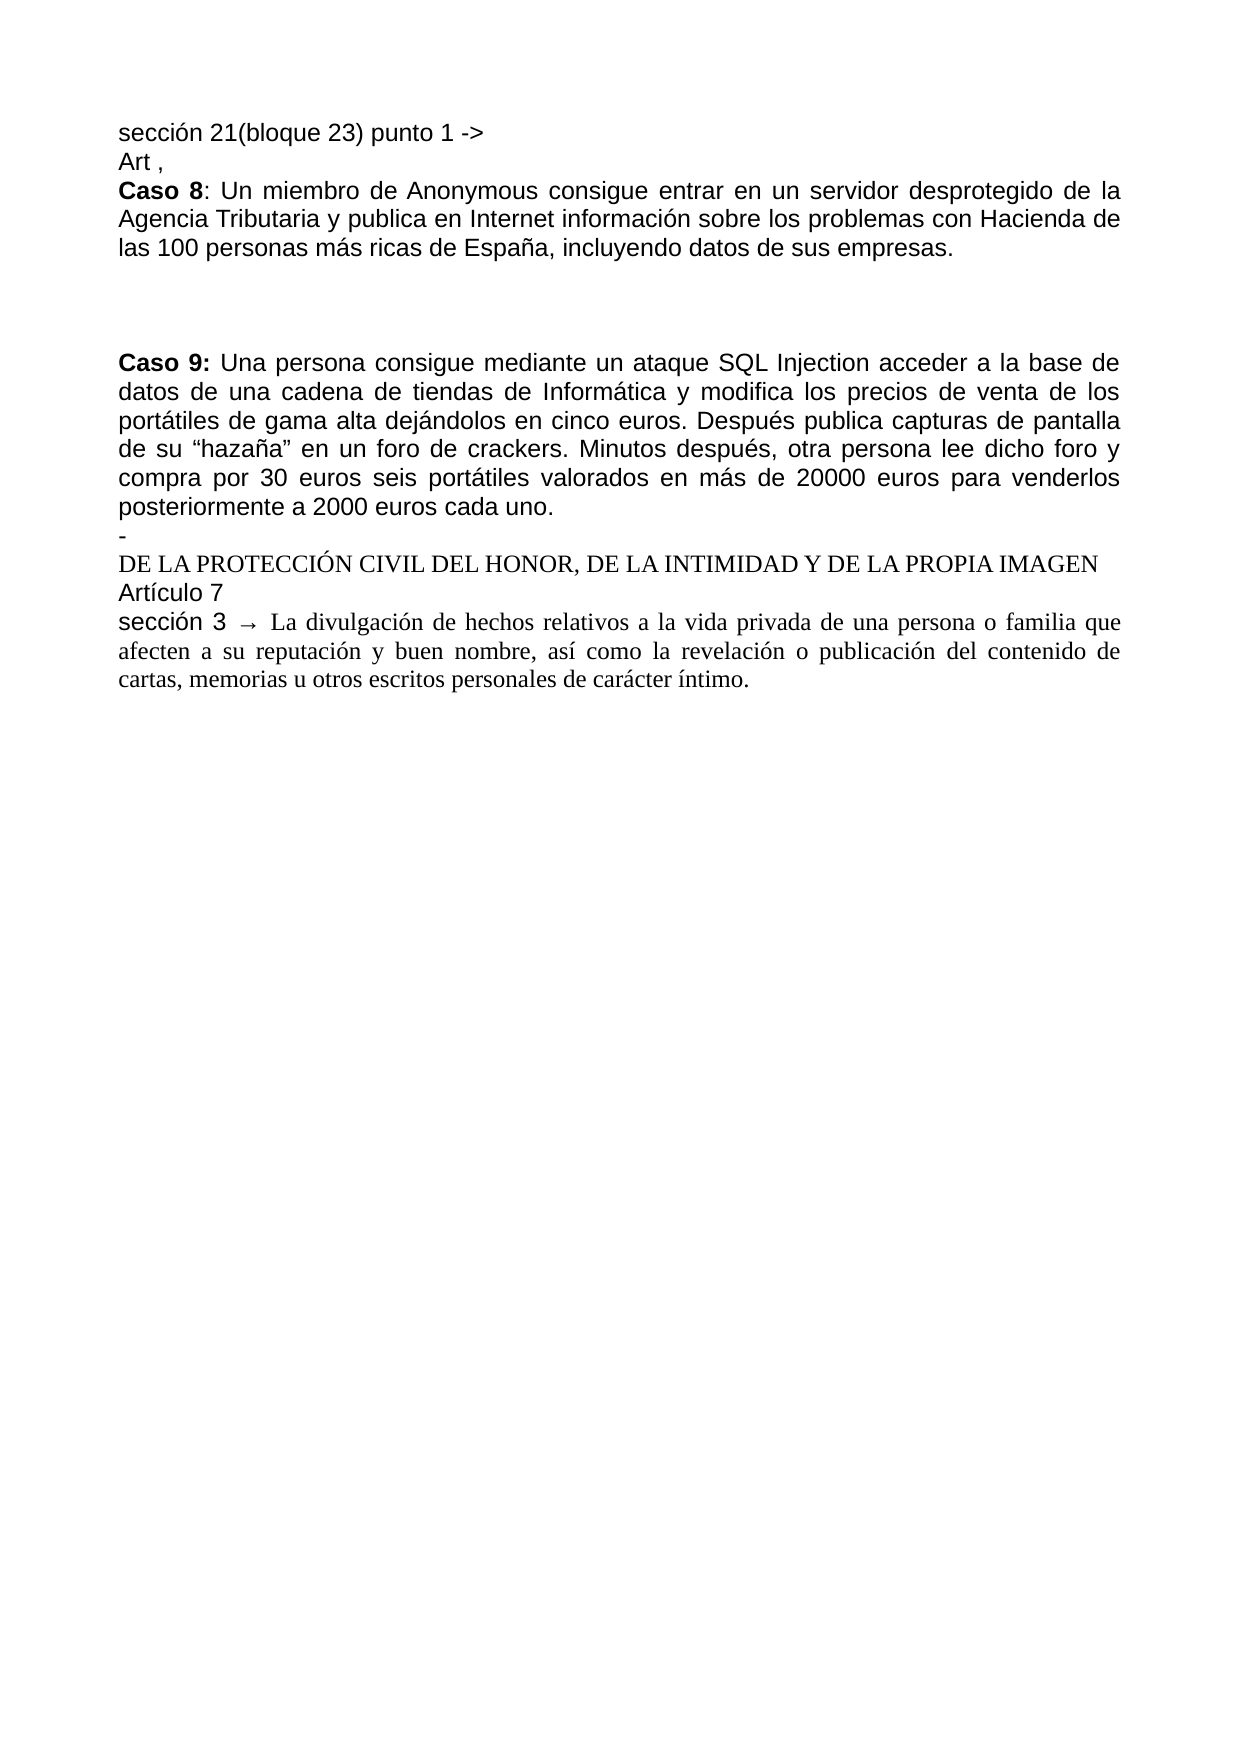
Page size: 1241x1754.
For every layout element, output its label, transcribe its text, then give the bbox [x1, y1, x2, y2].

text Caso 9: Una persona consigue mediante un ataque SQL Injection acceder a la base de datos de una cadena de tiendas de Informática y modifica los precios de venta de los portátiles de gama alta dejándolos en cinco euros. Después publica capturas de pantalla de su “hazaña” en un foro de crackers. Minutos después, otra persona lee dicho foro y compra por 30 euros seis portátiles valorados en más de 20000 euros para venderlos posteriormente a 2000 euros cada uno. [118, 348, 1122, 521]
text Artículo 7 [118, 578, 1122, 607]
text Caso 8: Un miembro de Anonymous consigue entrar en un servidor desprotegido de la Agencia Tributaria y publica en Internet información sobre los problemas con Hacienda de las 100 personas más ricas de España, incluyendo datos de sus empresas. [118, 176, 1122, 262]
text Art , [118, 147, 1122, 176]
text - DE LA PROTECCIÓN CIVIL DEL HONOR, DE LA INTIMIDAD Y DE LA PROPIA IMAGEN [118, 521, 1122, 578]
text sección 3 → La divulgación de hechos relativos a la vida privada de una persona o familia que afecten a su reputación y buen nombre, así como la revelación o publicación del contenido de cartas, memorias u otros escritos personales de carácter íntimo. [118, 607, 1122, 693]
text sección 21(bloque 23) punto 1 -> [118, 118, 1122, 147]
